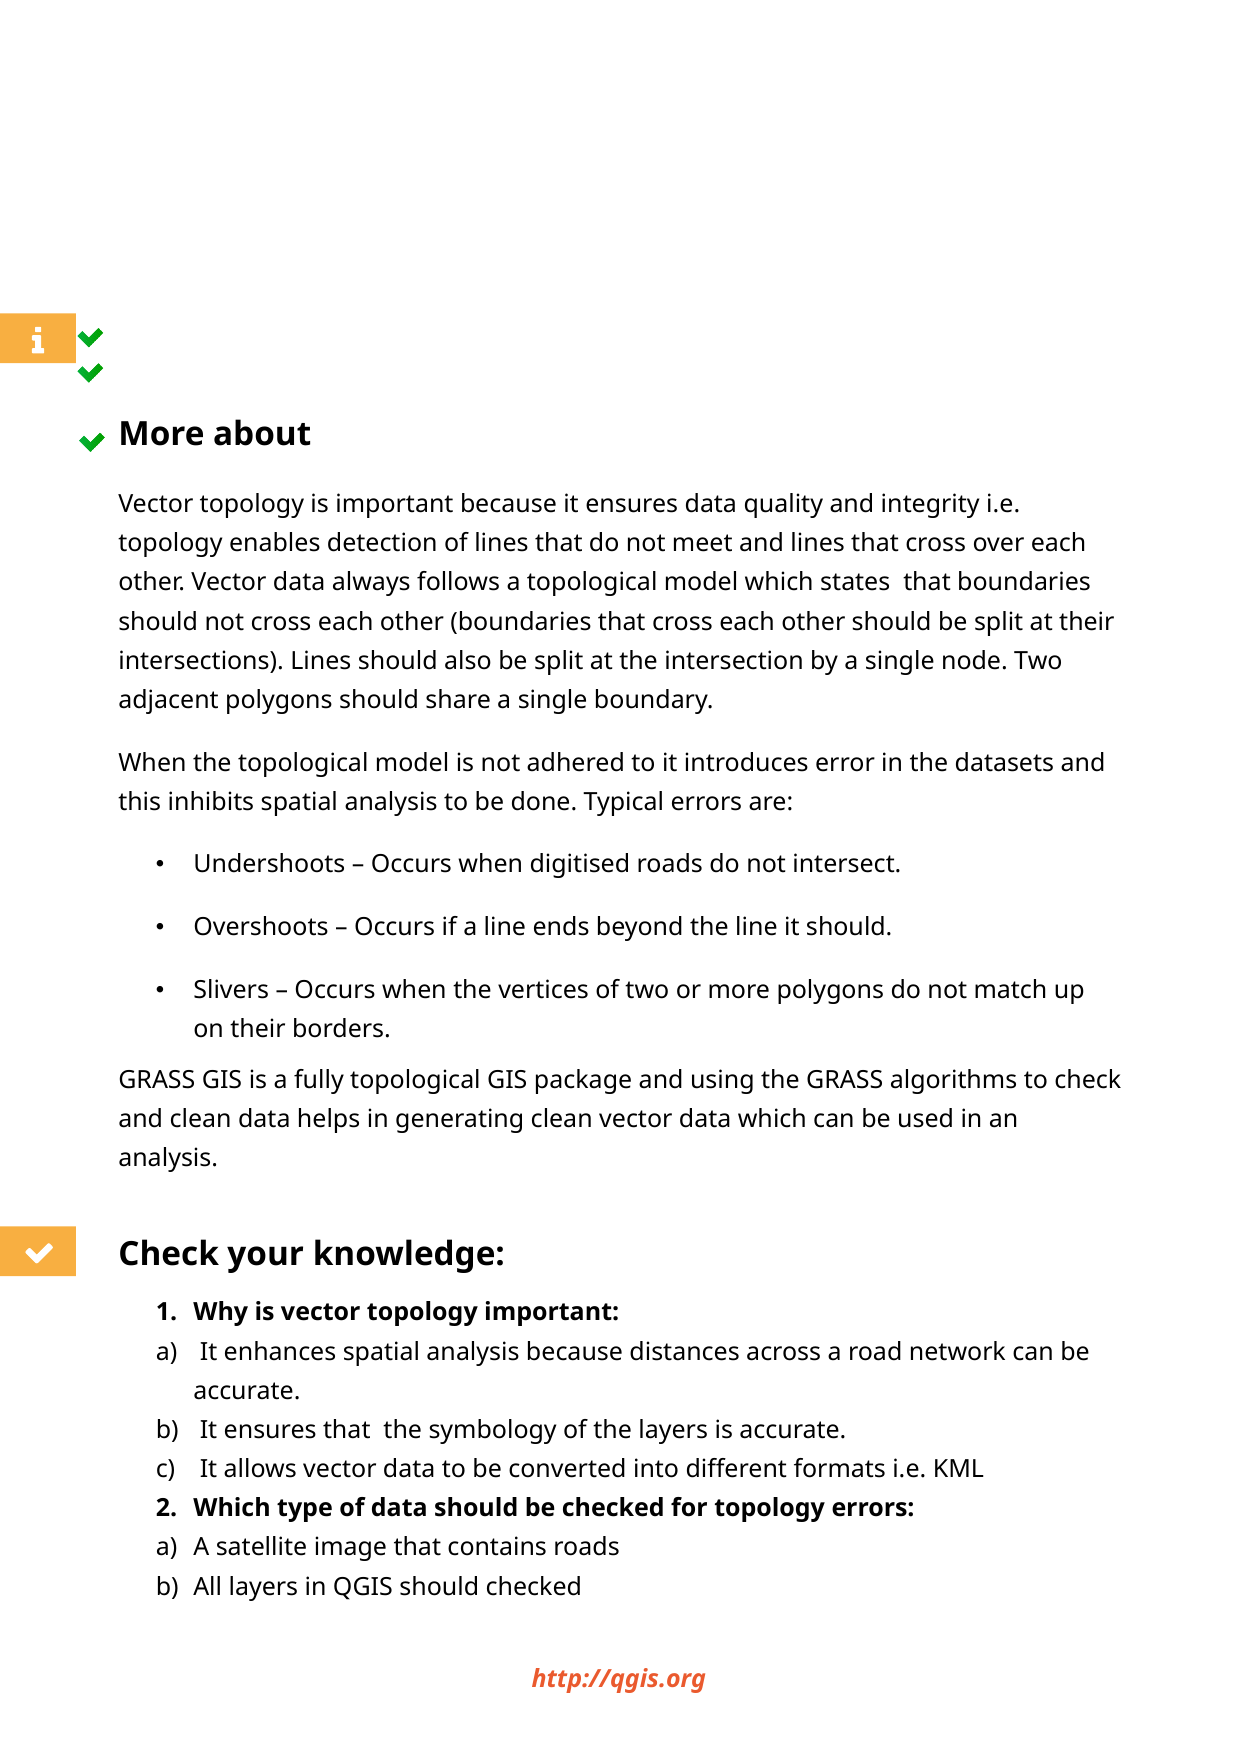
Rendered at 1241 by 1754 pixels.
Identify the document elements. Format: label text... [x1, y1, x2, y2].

subtitle When the topological model is not adhered to it introduces error in the datasets and this inhibits spatial analysis to be done. Typical errors are: [118, 744, 1122, 817]
list Which type of data should be checked for topology errors: [156, 1490, 1122, 1524]
list Why is vector topology important: [156, 1294, 1122, 1328]
text GRASS GIS is a fully topological GIS package and using the GRASS algorithms to check and clean data helps in generating clean vector data which can be used in an analysis. [118, 1062, 1122, 1174]
subtitle Undershoots – Occurs when digitised roads do not intersect. [156, 846, 1122, 880]
subtitle Vector topology is important because it ensures data quality and integrity i.e. topology enables detection of lines that do not meet and lines that cross over each other. Vector data always follows a topological model which states that boundaries should not cross each other (boundaries that cross each other should be split at their intersections). Lines should also be split at the intersection by a single node. Two adjacent polygons should share a single boundary. [118, 486, 1122, 716]
subtitle Slivers – Occurs when the vertices of two or more polygons do not match up on their borders. [156, 972, 1122, 1045]
subtitle Overshoots – Occurs if a line ends beyond the line it should. [156, 909, 1122, 943]
list A satellite image that contains roads [156, 1529, 1122, 1563]
subtitle Check your knowledge: [118, 1230, 1122, 1276]
list It ensures that the symbology of the layers is accurate. [156, 1412, 1122, 1446]
list It enhances spatial analysis because distances across a road network can be accurate. [156, 1333, 1122, 1406]
list It allows vector data to be converted into different formats i.e. KML [156, 1451, 1122, 1485]
subtitle More about [118, 410, 1122, 455]
list All layers in QGIS should checked [156, 1568, 1122, 1602]
